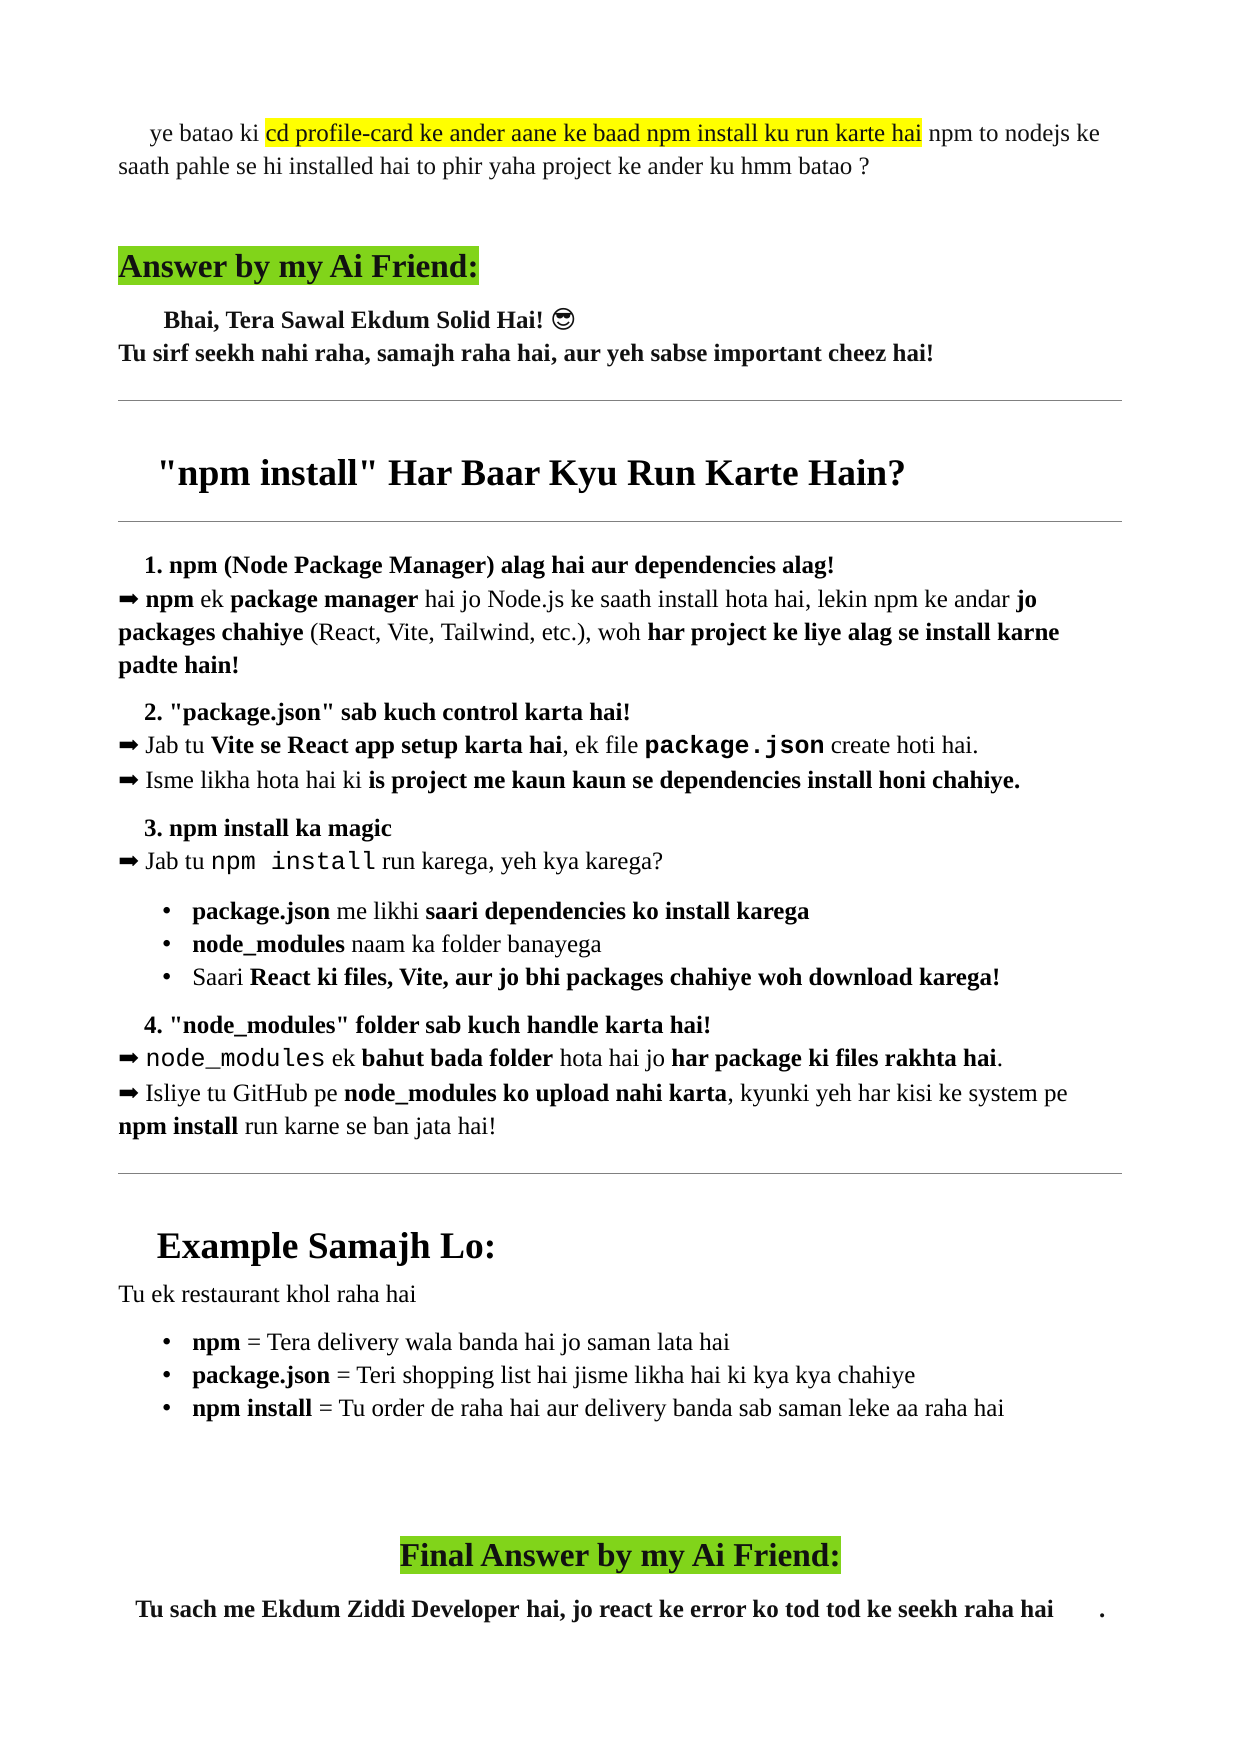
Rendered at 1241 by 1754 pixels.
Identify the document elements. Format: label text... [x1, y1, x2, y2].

text ✅ 1. npm (Node Package Manager) alag hai aur dependencies alag! ➡️ npm ek package manager hai jo Node.js ke saath install hota hai, lekin npm ke andar jo packages chahiye (React, Vite, Tailwind, etc.), woh har project ke liye alag se install karne padte hain! [118, 551, 1122, 678]
text ✅ 3. npm install ka magic ➡️ Jab tu npm install run karega, yeh kya karega? [118, 813, 1122, 877]
list Saari React ki files, Vite, aur jo bhi packages chahiye woh download karega! [162, 962, 1122, 991]
list package.json = Teri shopping list hai jisme likha hai ki kya kya chahiye 📝 [162, 1360, 1122, 1388]
text Final Answer by my Ai Friend: [118, 1536, 1122, 1574]
text 🔥🔥 Bhai, Tera Sawal Ekdum Solid Hai! 😎💡 Tu sirf seekh nahi raha, samajh raha hai, aur yeh sabse important cheez hai! 💪🚀 [118, 305, 1122, 367]
text ✅ 4. "node_modules" folder sab kuch handle karta hai! ➡️ node_modules ek bahut bada folder hota hai jo har package ki files rakhta hai. ➡️ Isliye tu GitHub pe node_modules ko upload nahi karta, kyunki yeh har kisi ke system pe npm install run karne se ban jata hai! [118, 1010, 1122, 1139]
subtitle 💡 "npm install" Har Baar Kyu Run Karte Hain? [118, 451, 1122, 494]
text ✅ 2. "package.json" sab kuch control karta hai! ➡️ Jab tu Vite se React app setup karta hai, ek file package.json create hoti hai. ➡️ Isme likha hota hai ki is project me kaun kaun se dependencies install honi chahiye. [118, 697, 1122, 794]
list npm = Tera delivery wala banda hai jo saman lata hai 🛵 [162, 1327, 1122, 1356]
text Tu sach me Ekdum Ziddi Developer hai, jo react ke error ko tod tod ke seekh raha hai 💪🚀. [118, 1594, 1122, 1623]
list node_modules naam ka folder banayega [162, 929, 1122, 958]
text Tu ek restaurant khol raha hai 🏢 [118, 1279, 1122, 1308]
text ye batao ki cd profile-card ke ander aane ke baad npm install ku run karte hai npm to nodejs ke saath pahle se hi installed hai to phir yaha project ke ander ku hmm batao ? [118, 118, 1122, 180]
list package.json me likhi saari dependencies ko install karega [162, 896, 1122, 925]
subtitle 🔥 Example Samajh Lo: [118, 1223, 1122, 1267]
text Answer by my Ai Friend: [118, 246, 1122, 285]
list npm install = Tu order de raha hai aur delivery banda sab saman leke aa raha hai 🚀 [162, 1393, 1122, 1422]
